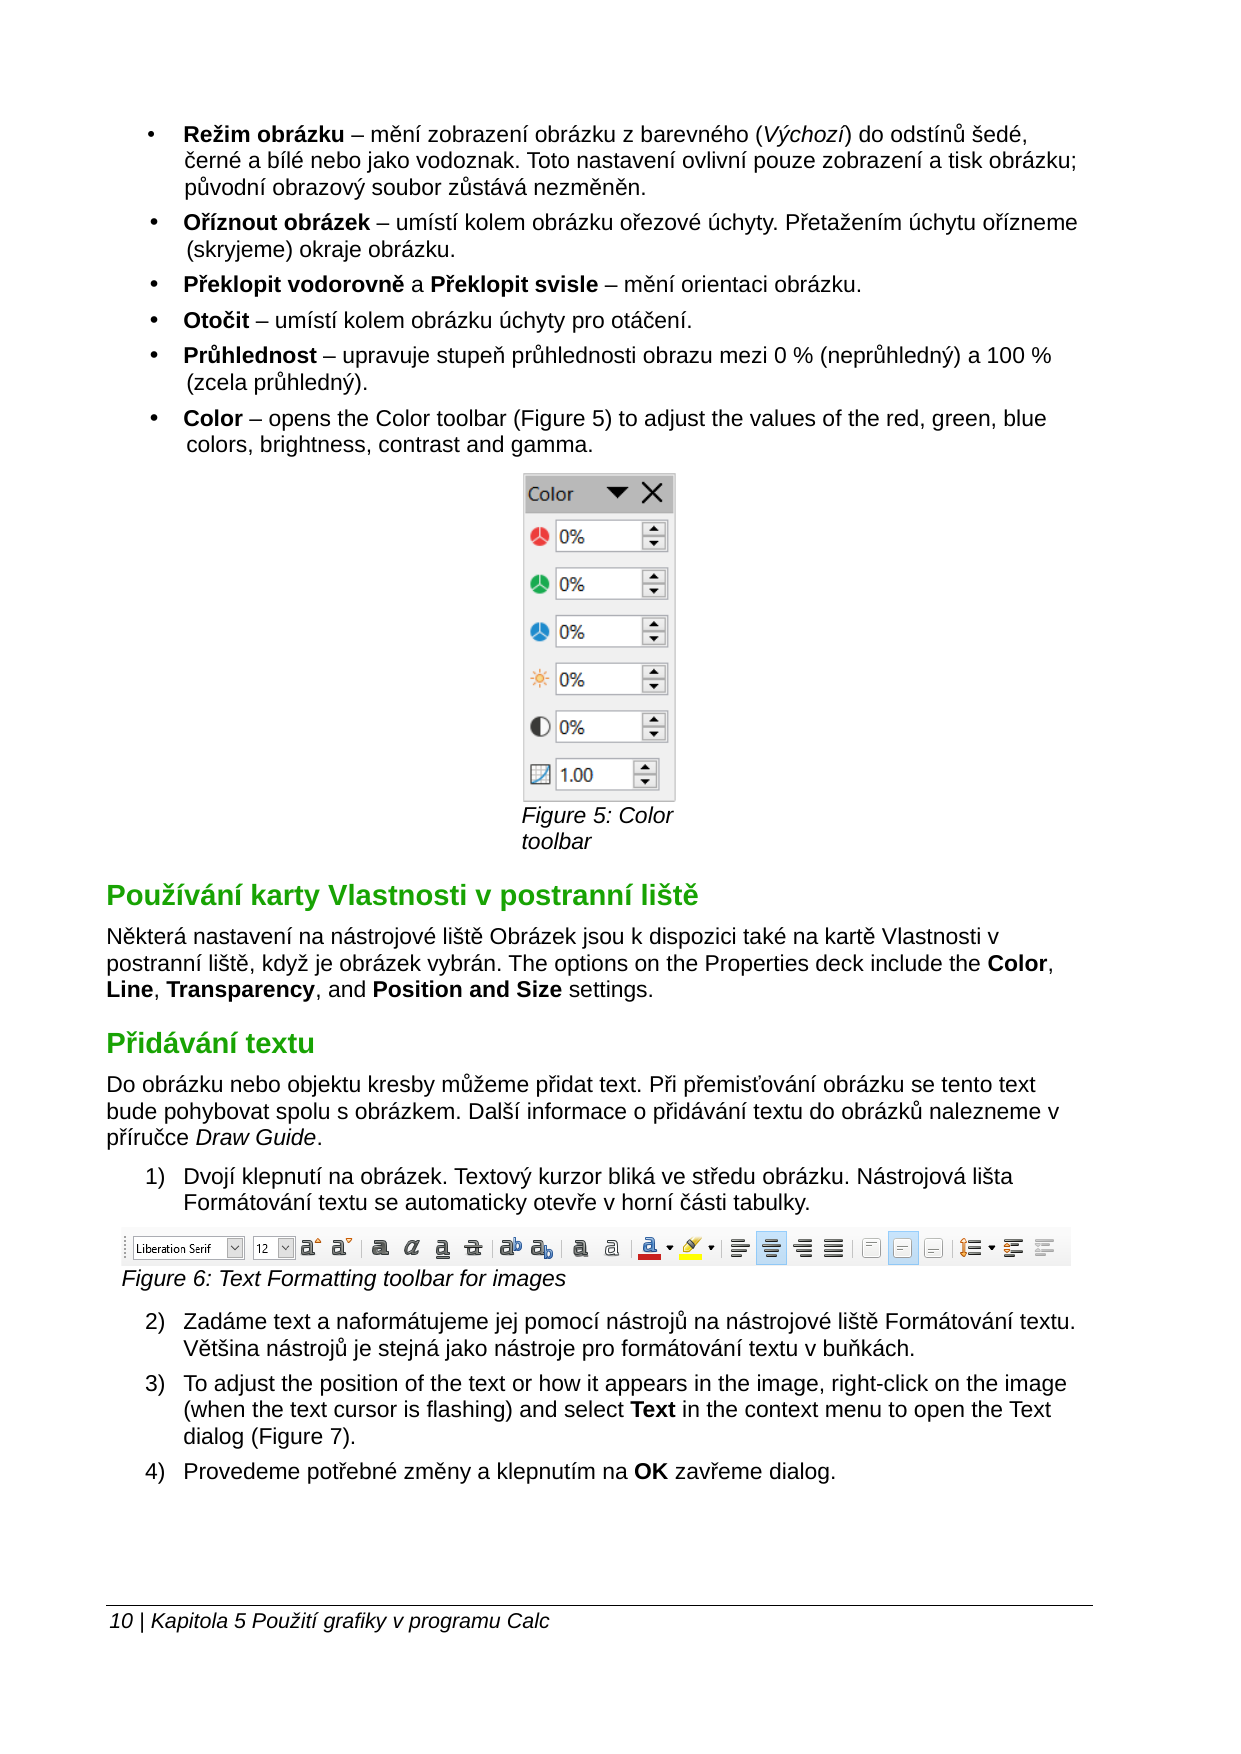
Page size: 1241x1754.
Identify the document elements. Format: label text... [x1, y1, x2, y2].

list Překlopit vodorovně a Překlopit svisle – mění orientaci obrázku. [144, 268, 1093, 298]
text Některá nastavení na nástrojové liště Obrázek jsou k dispozici také na kartě Vlastnosti v postranní liště, když je obrázek vybrán. The options on the Properties deck include the Color, Line, Transparency, and Position and Size settings. [106, 923, 1093, 1002]
list Zadáme text a naformátujeme jej pomocí nástrojů na nástrojové liště Formátování textu. Většina nástrojů je stejná jako nástroje pro formátování textu v buňkách. [165, 1308, 1093, 1361]
subtitle Používání karty Vlastnosti v postranní liště [106, 878, 1093, 912]
list Průhlednost – upravuje stupeň průhlednosti obrazu mezi 0 % (neprůhledný) a 100 % (zcela průhledný). [144, 339, 1093, 396]
picture [523, 472, 676, 802]
text Figure 5: Color toolbar [521, 473, 677, 854]
list Režim obrázku – mění zobrazení obrázku z barevného (Výchozí) do odstínů šedé, černé a bílé nebo jako vodoznak. Toto nastavení ovlivní pouze zobrazení a tisk obrázku; původní obrazový soubor zůstává nezměněn. [144, 118, 1093, 200]
list Color – opens the Color toolbar (Figure 5) to adjust the values of the red, green, blue colors, brightness, contrast and gamma. [144, 402, 1093, 461]
text Figure 6: Text Formatting toolbar for images [121, 1228, 1078, 1291]
list Oříznout obrázek – umístí kolem obrázku ořezové úchyty. Přetažením úchytu ořízneme (skryjeme) okraje obrázku. [144, 206, 1093, 262]
list Provedeme potřebné změny a klepnutím na OK zavřeme dialog. [165, 1458, 1093, 1484]
text Do obrázku nebo objektu kresby můžeme přidat text. Při přemisťování obrázku se tento text bude pohybovat spolu s obrázkem. Další informace o přidávání textu do obrázků nalezneme v příručce Draw Guide. [106, 1071, 1093, 1150]
picture [121, 1227, 1071, 1266]
list Otočit – umístí kolem obrázku úchyty pro otáčení. [144, 304, 1093, 334]
list To adjust the position of the text or how it appears in the image, right-click on the image (when the text cursor is flashing) and select Text in the context menu to open the Text dialog (Figure 7). [165, 1370, 1093, 1449]
subtitle Přidávání textu [106, 1026, 1093, 1059]
list Dvojí klepnutí na obrázek. Textový kurzor bliká ve středu obrázku. Nástrojová lišta Formátování textu se automaticky otevře v horní části tabulky. [165, 1163, 1093, 1216]
